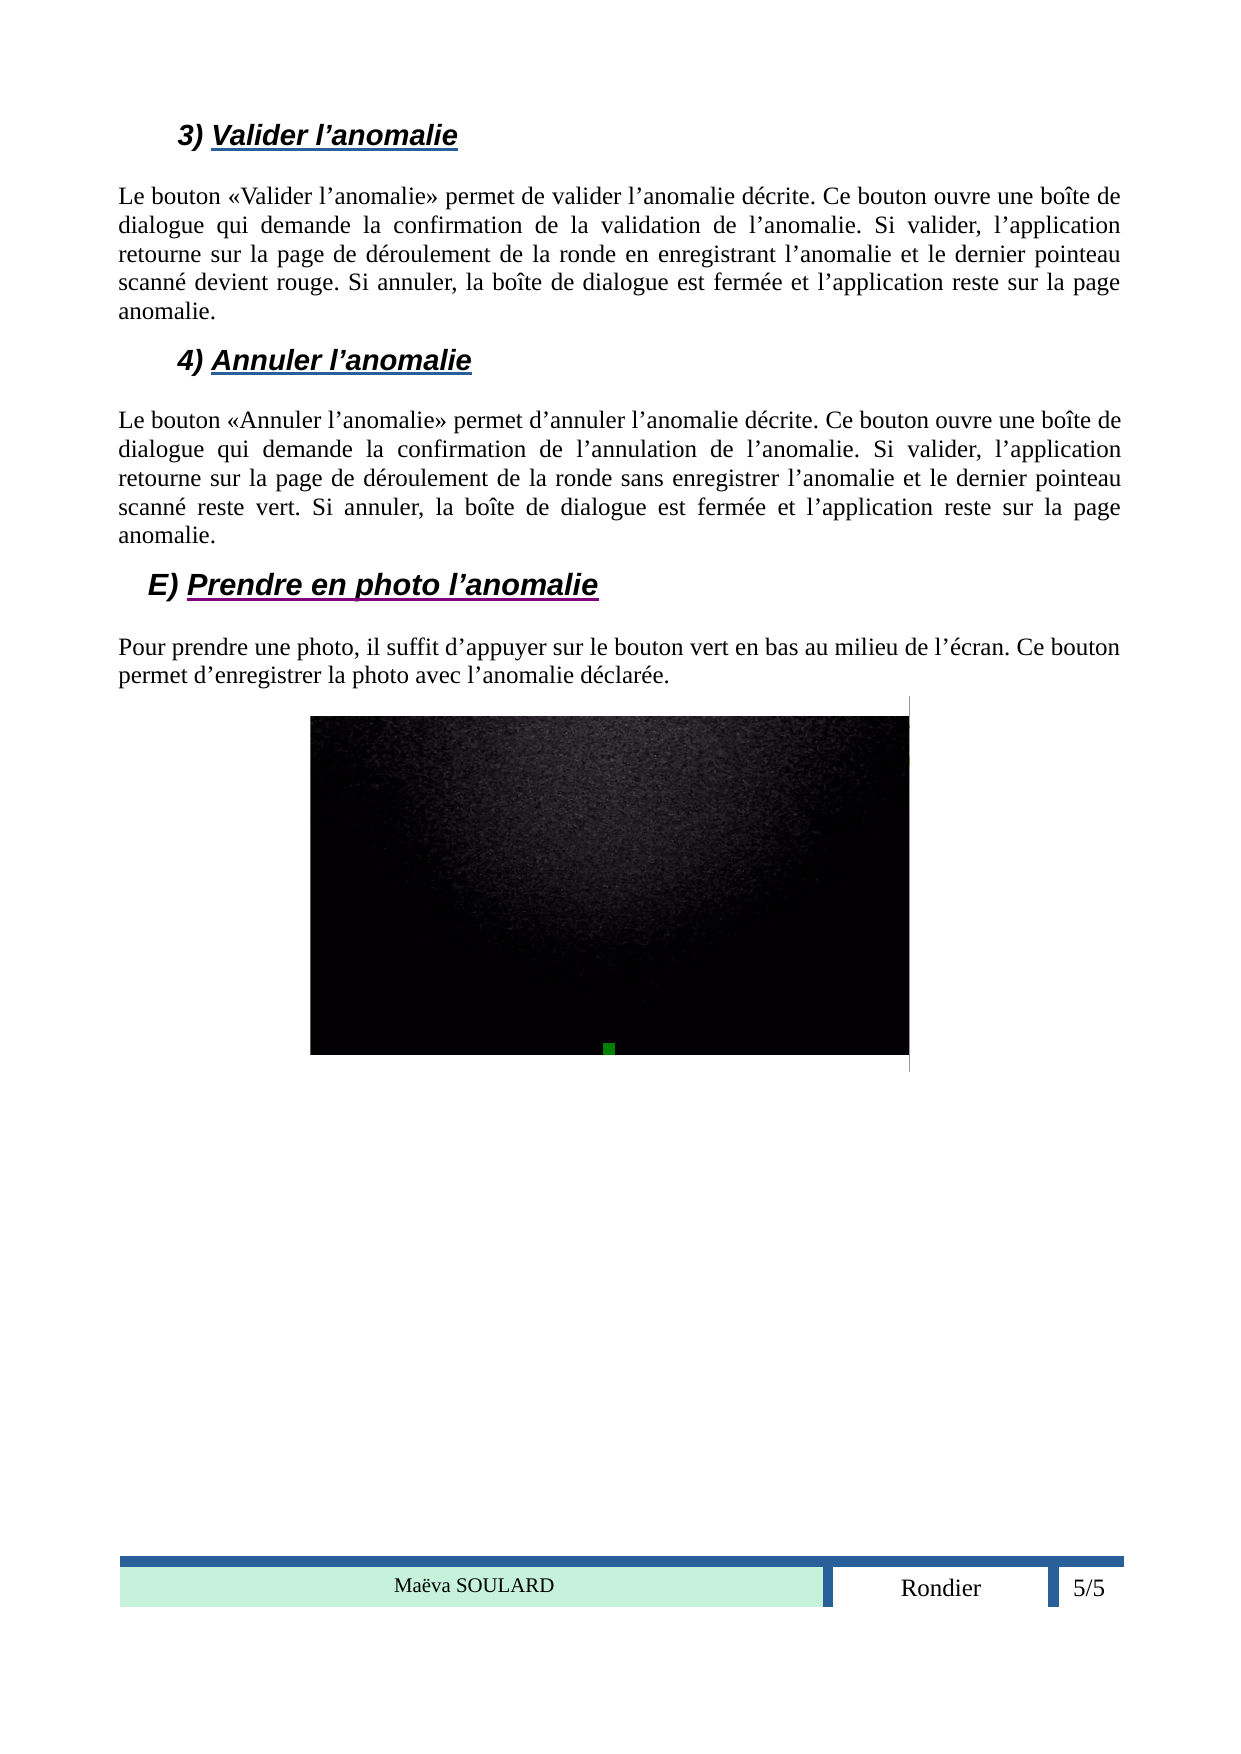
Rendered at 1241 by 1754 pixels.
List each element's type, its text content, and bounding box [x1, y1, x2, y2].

subtitle Prendre en photo l’anomalie [118, 567, 1122, 602]
text Le bouton «Valider l’anomalie» permet de valider l’anomalie décrite. Ce bouton ouvre une boîte de dialogue qui demande la confirmation de la validation de l’anomalie. Si valider, l’application retourne sur la page de déroulement de la ronde en enregistrant l’anomalie et le dernier pointeau scanné devient rouge. Si annuler, la boîte de dialogue est fermée et l’application reste sur la page anomalie. [118, 181, 1122, 325]
text Le bouton «Annuler l’anomalie» permet d’annuler l’anomalie décrite. Ce bouton ouvre une boîte de dialogue qui demande la confirmation de l’annulation de l’anomalie. Si valider, l’application retourne sur la page de déroulement de la ronde sans enregistrer l’anomalie et le dernier pointeau scanné reste vert. Si annuler, la boîte de dialogue est fermée et l’application reste sur la page anomalie. [118, 406, 1122, 549]
picture [310, 696, 910, 1072]
subtitle Valider l’anomalie [118, 118, 1122, 152]
subtitle Annuler l’anomalie [118, 343, 1122, 376]
text Pour prendre une photo, il suffit d’appuyer sur le bouton vert en bas au milieu de l’écran. Ce bouton permet d’enregistrer la photo avec l’anomalie déclarée. [118, 632, 1122, 689]
